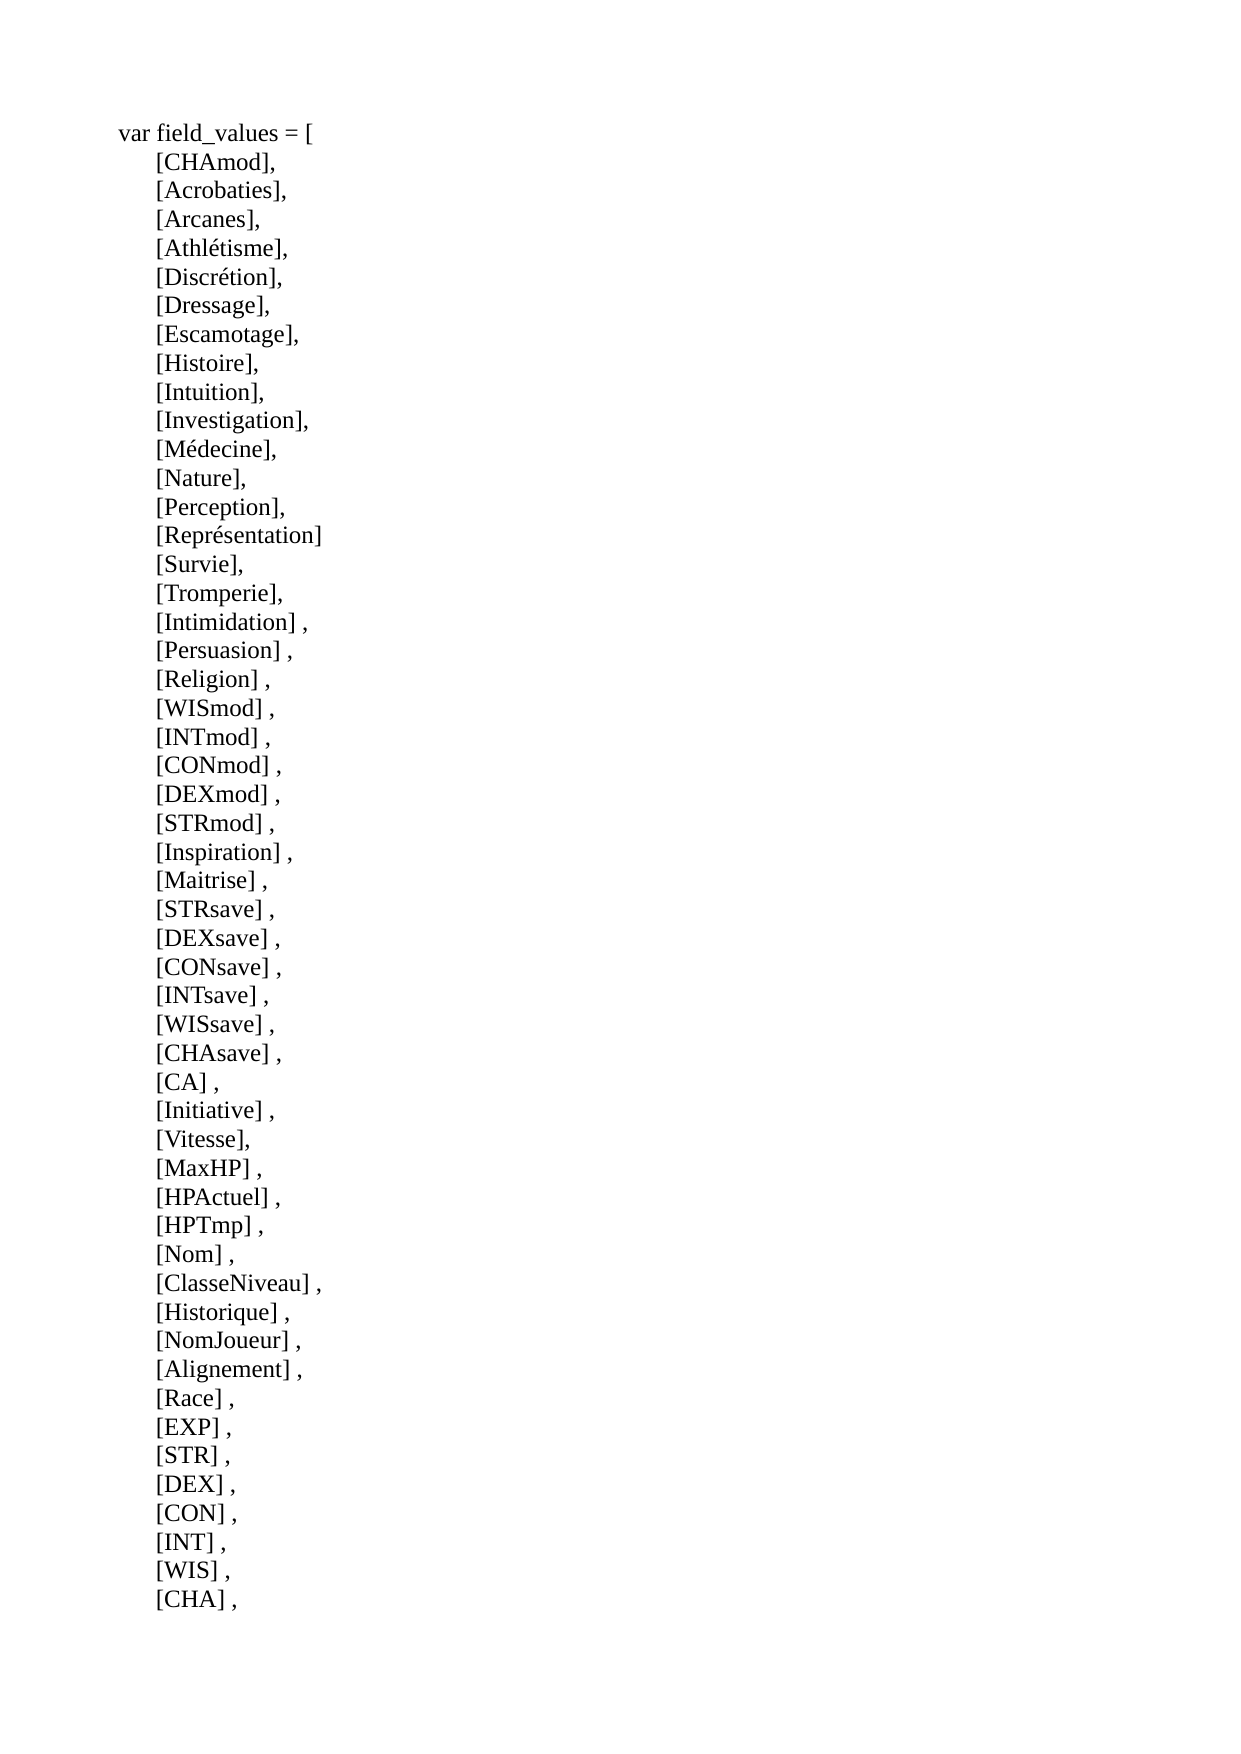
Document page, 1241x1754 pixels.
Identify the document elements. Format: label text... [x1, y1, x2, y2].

text [Médecine], [118, 434, 1122, 463]
text [Histoire], [118, 348, 1122, 377]
text [Vitesse], [118, 1124, 1122, 1153]
text [Maitrise] , [118, 866, 1122, 894]
text [Escamotage], [118, 319, 1122, 348]
text [ClasseNiveau] , [118, 1268, 1122, 1297]
text [Initiative] , [118, 1096, 1122, 1124]
text [Athlétisme], [118, 233, 1122, 262]
text [CHAsave] , [118, 1038, 1122, 1067]
text [Historique] , [118, 1297, 1122, 1326]
text [CONsave] , [118, 952, 1122, 981]
text [INTsave] , [118, 981, 1122, 1009]
text [STRmod] , [118, 808, 1122, 837]
text [Représentation] [118, 521, 1122, 549]
text [WISmod] , [118, 693, 1122, 722]
text [CONmod] , [118, 751, 1122, 779]
text [EXP] , [118, 1412, 1122, 1441]
text [Race] , [118, 1383, 1122, 1412]
text [INTmod] , [118, 722, 1122, 751]
text [WIS] , [118, 1556, 1122, 1584]
text [DEXsave] , [118, 923, 1122, 952]
text [HPTmp] , [118, 1211, 1122, 1239]
text [Religion] , [118, 664, 1122, 693]
text [INT] , [118, 1527, 1122, 1556]
text [Persuasion] , [118, 636, 1122, 664]
text [Acrobaties], [118, 176, 1122, 204]
text var field_values = [ [118, 118, 1122, 147]
text [Perception], [118, 492, 1122, 521]
text [Discrétion], [118, 262, 1122, 291]
text [Arcanes], [118, 204, 1122, 233]
text [MaxHP] , [118, 1153, 1122, 1182]
text [Dressage], [118, 291, 1122, 319]
text [Inspiration] , [118, 837, 1122, 866]
text [Investigation], [118, 406, 1122, 434]
text [STR] , [118, 1441, 1122, 1469]
text [Survie], [118, 549, 1122, 578]
text [Nature], [118, 463, 1122, 492]
text [Intuition], [118, 377, 1122, 406]
text [Alignement] , [118, 1354, 1122, 1383]
text [HPActuel] , [118, 1182, 1122, 1211]
text [CA] , [118, 1067, 1122, 1096]
text [NomJoueur] , [118, 1326, 1122, 1354]
text [Intimidation] , [118, 607, 1122, 636]
text [Tromperie], [118, 578, 1122, 607]
text [DEX] , [118, 1469, 1122, 1498]
text [STRsave] , [118, 894, 1122, 923]
text [Nom] , [118, 1239, 1122, 1268]
text [CHAmod], [118, 147, 1122, 176]
text [DEXmod] , [118, 779, 1122, 808]
text [CON] , [118, 1498, 1122, 1527]
text [WISsave] , [118, 1009, 1122, 1038]
text [CHA] , [118, 1584, 1122, 1613]
